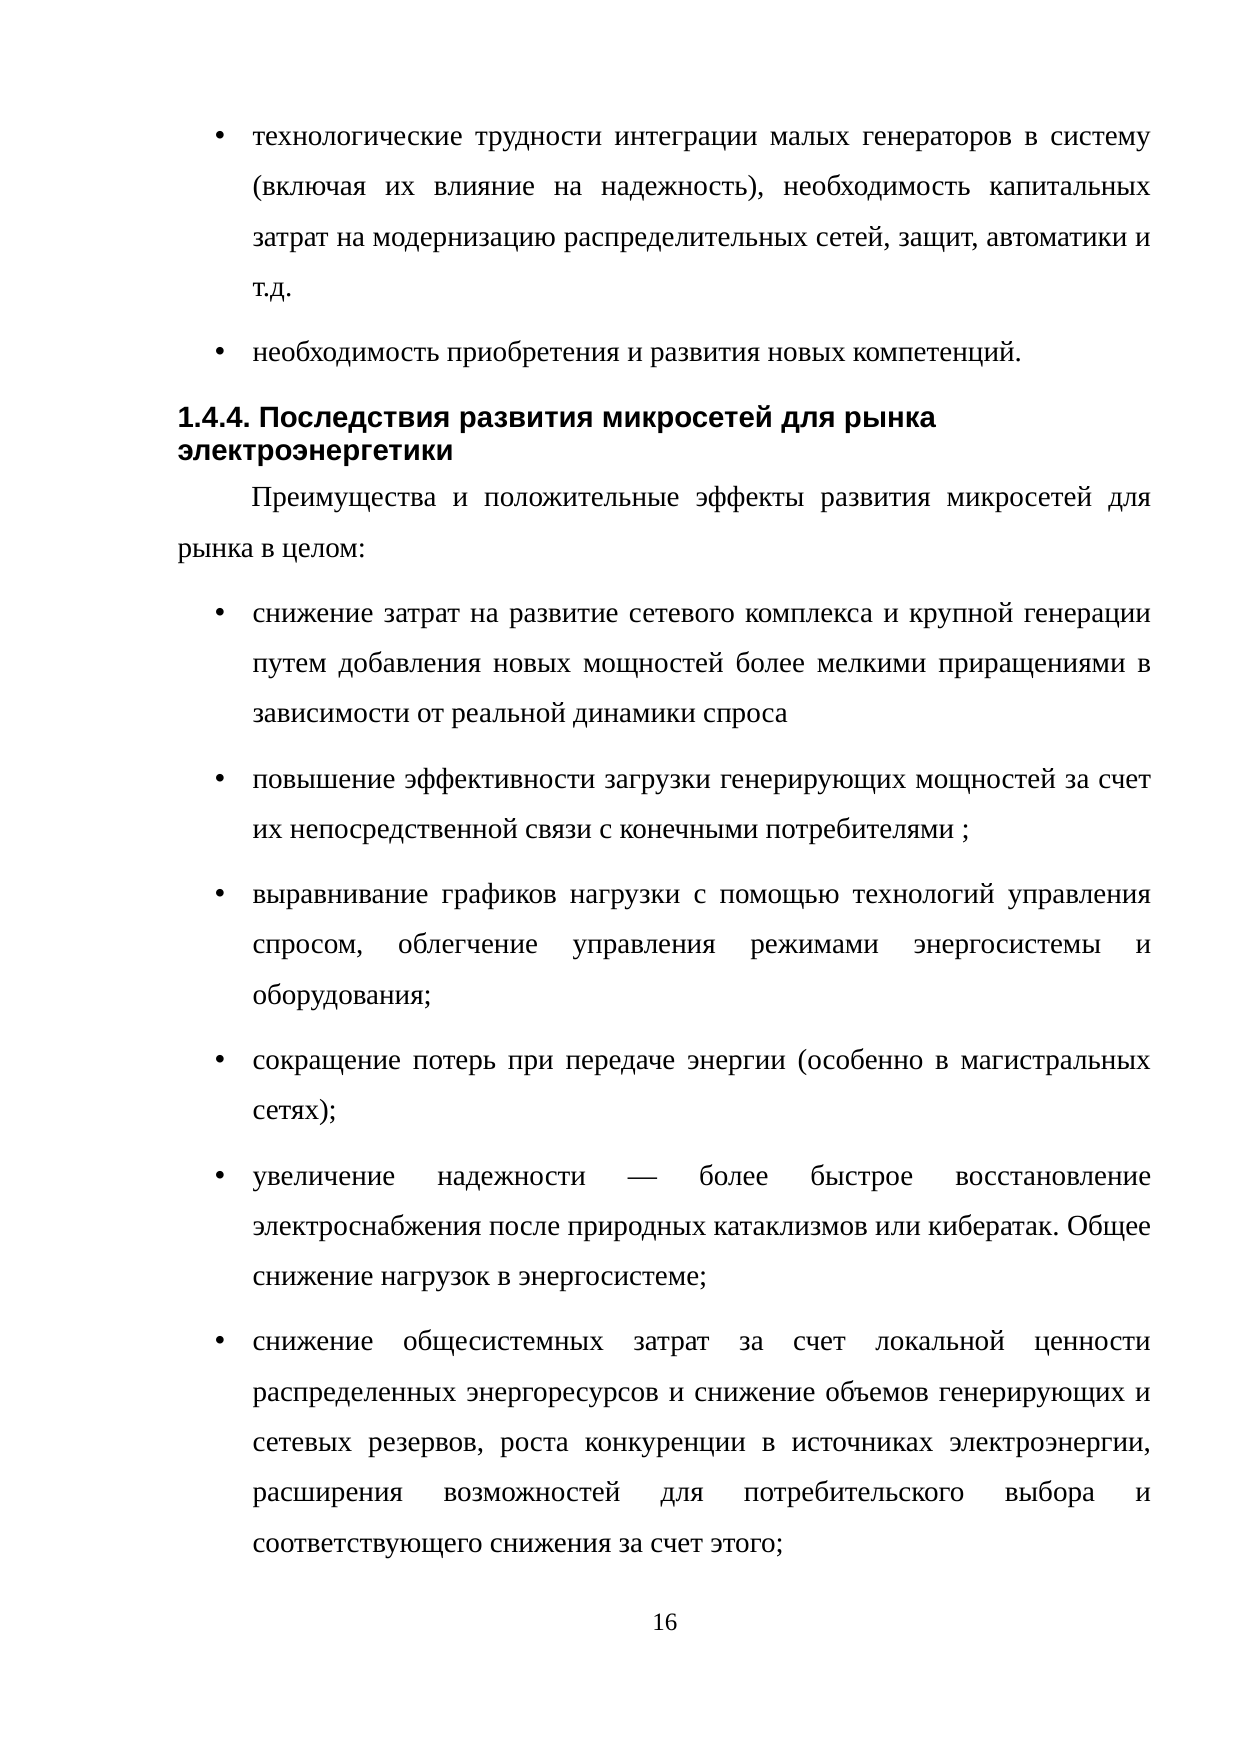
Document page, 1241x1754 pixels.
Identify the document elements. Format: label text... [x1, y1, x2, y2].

list технологические трудности интеграции малых генераторов в систему (включая их влияние на надежность), необходимость капитальных затрат на модернизацию распределительных сетей, защит, автоматики и т.д. [215, 118, 1152, 303]
list сокращение потерь при передаче энергии (особенно в магистральных сетях); [215, 1042, 1152, 1126]
list снижение затрат на развитие сетевого комплекса и крупной генерации путем добавления новых мощностей более мелкими приращениями в зависимости от реальной динамики спроса [215, 595, 1152, 729]
list увеличение надежности — более быстрое восстановление электроснабжения после природных катаклизмов или кибератак. Общее снижение нагрузок в энергосистеме; [215, 1158, 1152, 1292]
list выравнивание графиков нагрузки с помощью технологий управления спросом, облегчение управления режимами энергосистемы и оборудования; [215, 876, 1152, 1011]
list снижение общесистемных затрат за счет локальной ценности распределенных энергоресурсов и снижение объемов генерирующих и сетевых резервов, роста конкуренции в источниках электроэнергии, расширения возможностей для потребительского выбора и соответствующего снижения за счет этого; [215, 1323, 1152, 1558]
subtitle 1.4.4. Последствия развития микросетей для рынка электроэнергетики [177, 399, 1152, 467]
list необходимость приобретения и развития новых компетенций. [215, 334, 1152, 368]
list повышение эффективности загрузки генерирующих мощностей за счет их непосредственной связи с конечными потребителями ; [215, 761, 1152, 845]
text Преимущества и положительные эффекты развития микросетей для рынка в целом: [177, 479, 1152, 563]
